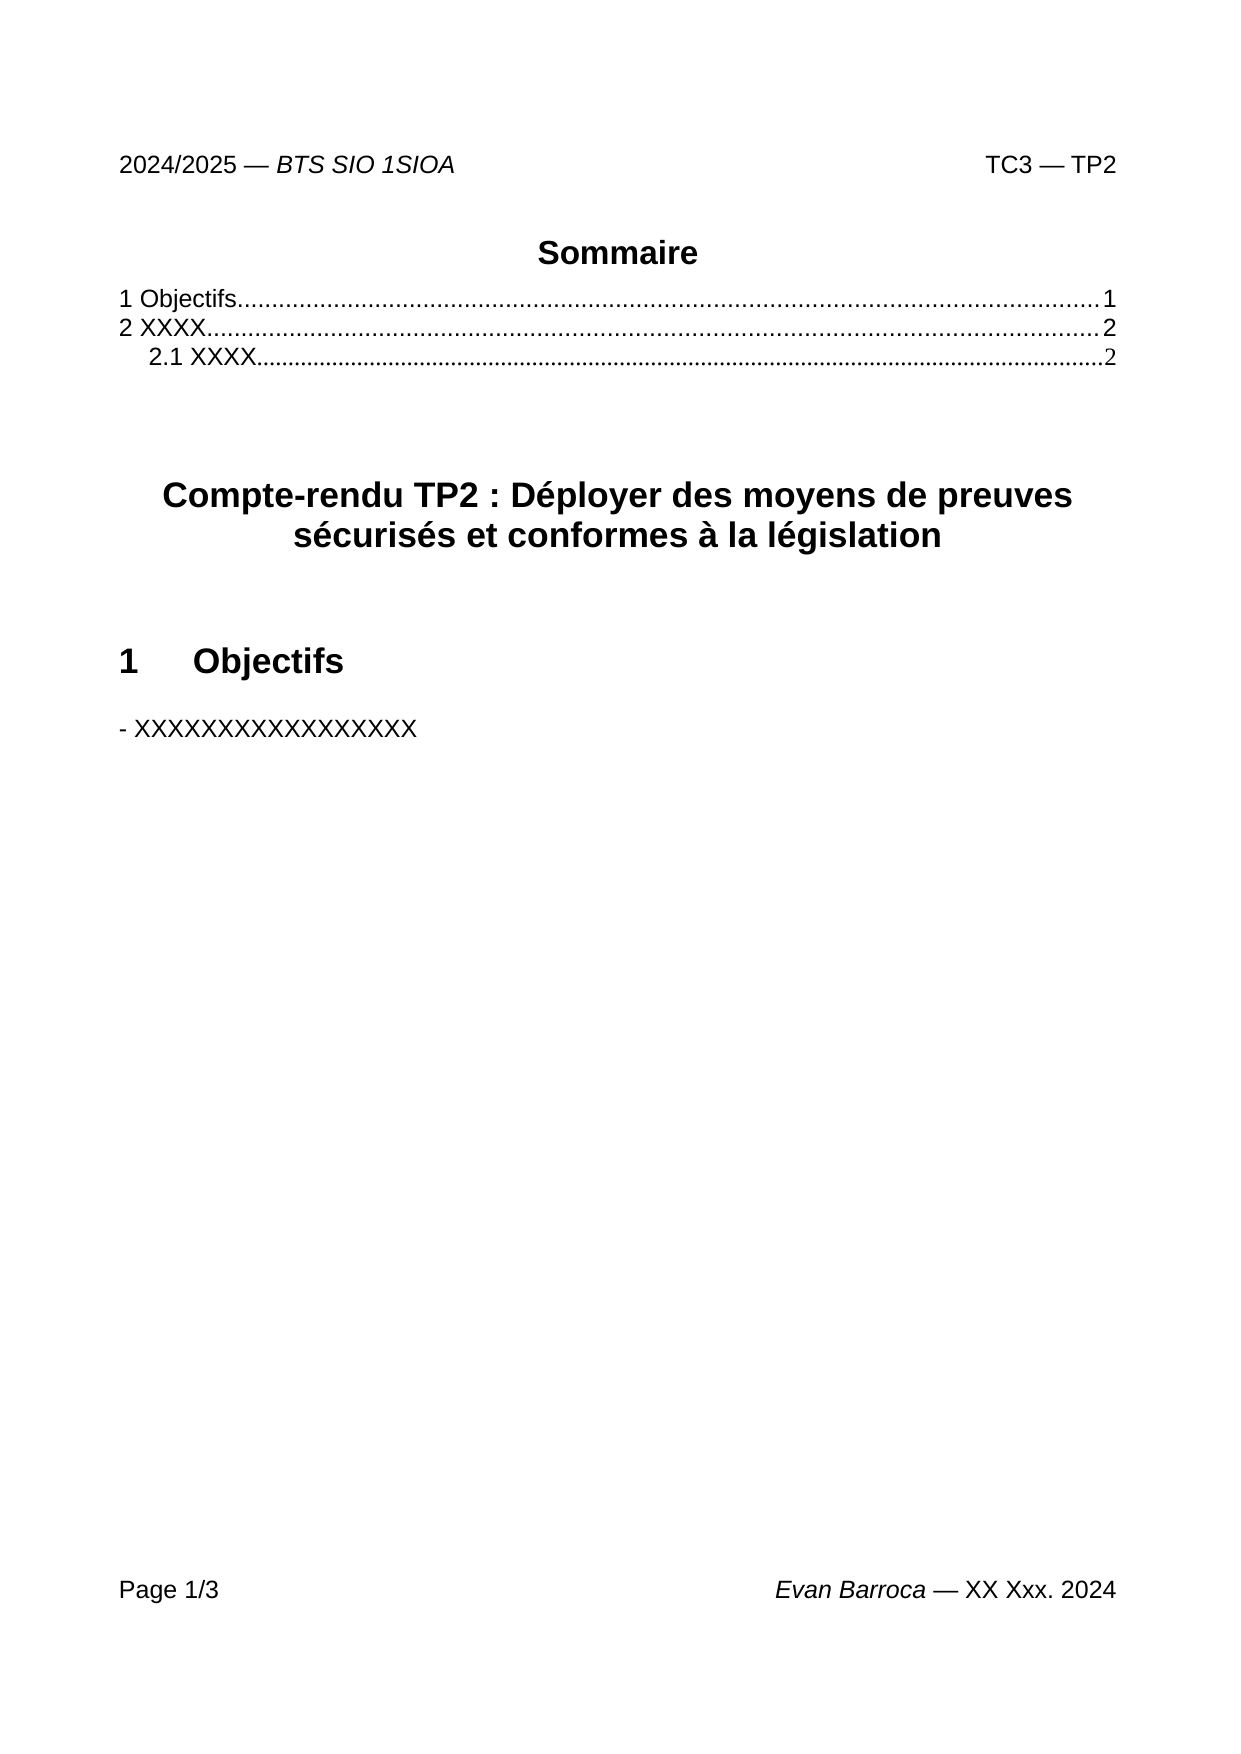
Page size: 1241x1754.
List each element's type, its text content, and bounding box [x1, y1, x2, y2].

subtitle Objectifs [119, 640, 1117, 681]
subtitle Compte-rendu TP2 : Déployer des moyens de preuves sécurisés et conformes à la législation [119, 474, 1117, 555]
text - XXXXXXXXXXXXXXXXX [119, 714, 1117, 743]
subtitle Sommaire [119, 233, 1117, 272]
text 2.1 XXXX 2 [148, 342, 1117, 371]
text 1 Objectifs 1 [119, 284, 1117, 313]
text 2 XXXX 2 [119, 313, 1117, 342]
